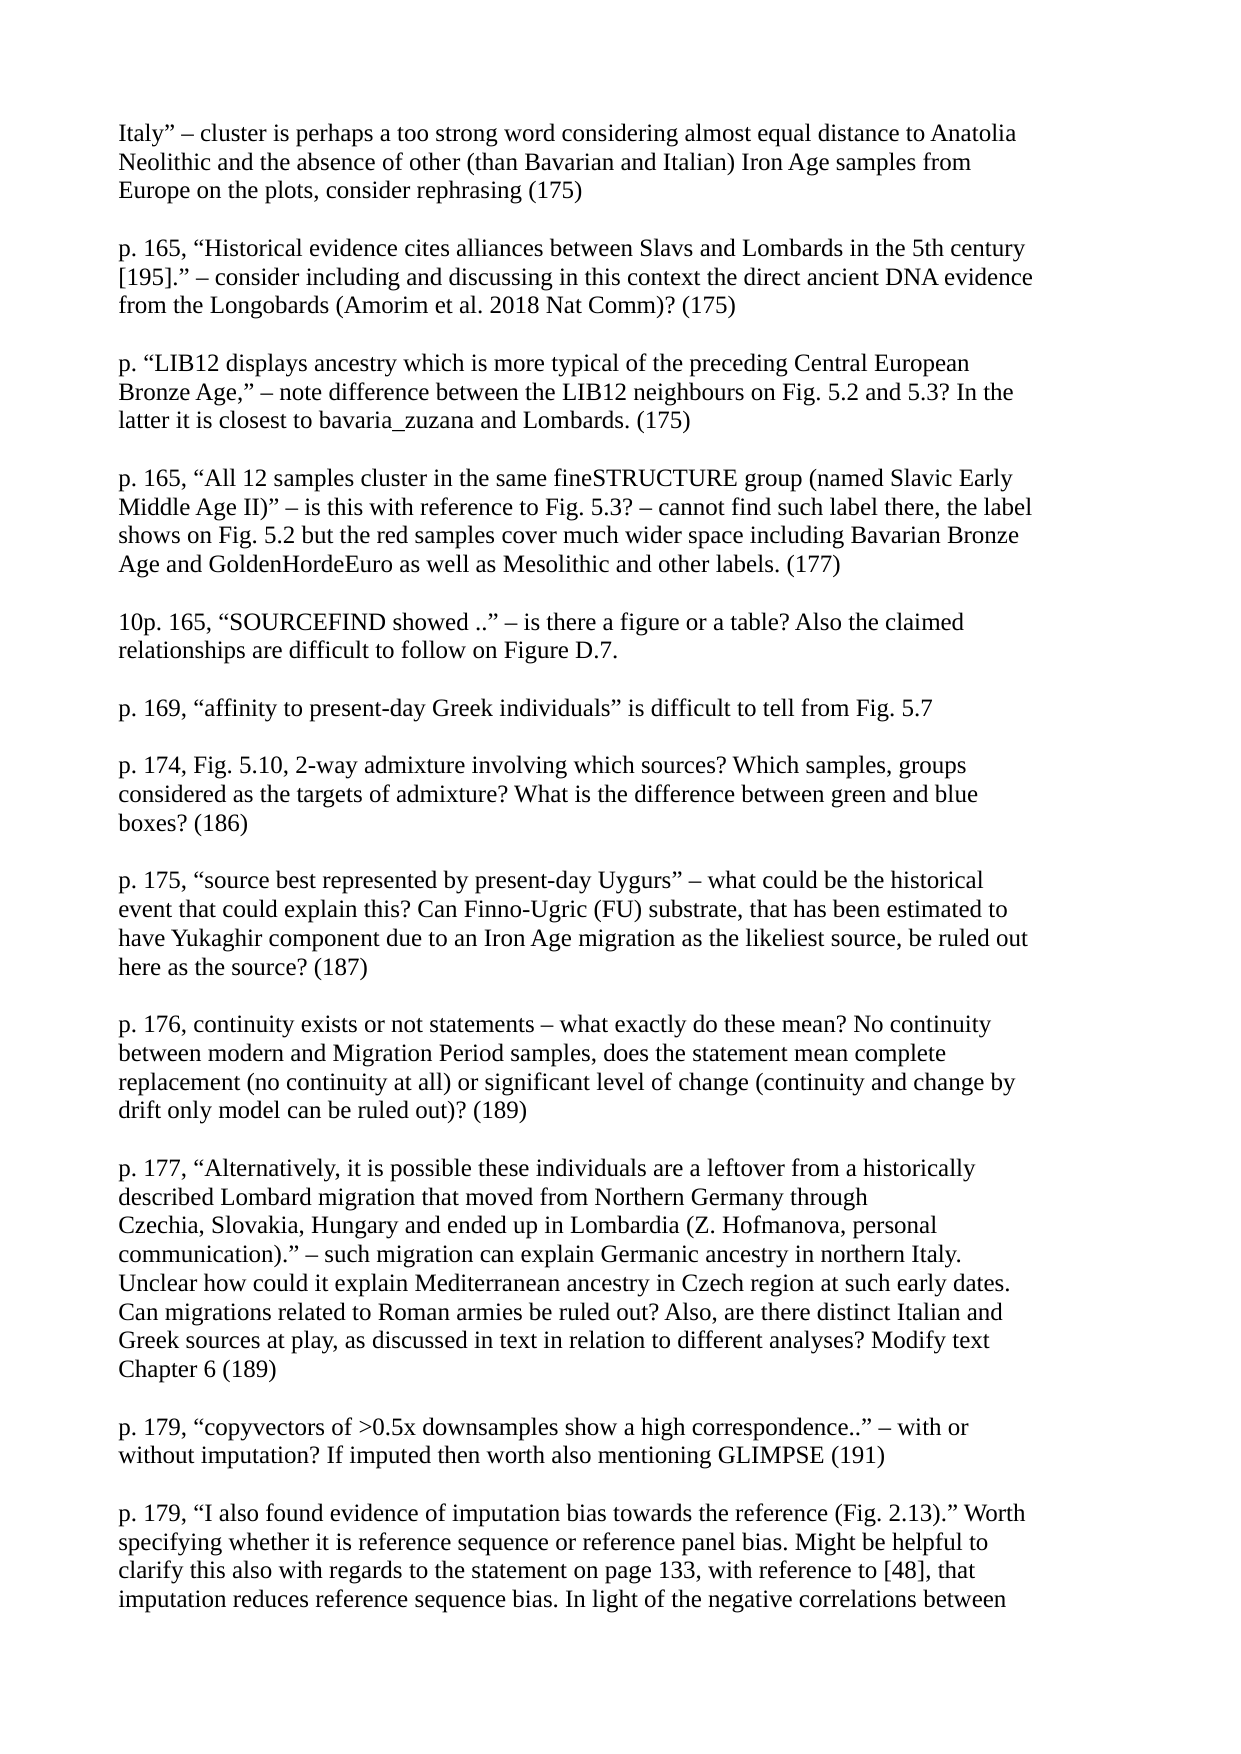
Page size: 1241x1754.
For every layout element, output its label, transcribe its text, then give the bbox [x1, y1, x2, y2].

text imputation reduces reference sequence bias. In light of the negative correlations between [118, 1584, 1122, 1613]
text event that could explain this? Can Finno-Ugric (FU) substrate, that has been estimated to [118, 894, 1122, 923]
text p. 169, “affinity to present-day Greek individuals” is difficult to tell from Fig. 5.7 [118, 693, 1122, 722]
text p. 165, “All 12 samples cluster in the same fineSTRUCTURE group (named Slavic Early [118, 463, 1122, 492]
text specifying whether it is reference sequence or reference panel bias. Might be helpful to [118, 1527, 1122, 1556]
text p. 176, continuity exists or not statements – what exactly do these mean? No continuity [118, 1009, 1122, 1038]
text p. 179, “I also found evidence of imputation bias towards the reference (Fig. 2.13).” Worth [118, 1498, 1122, 1527]
text Italy” – cluster is perhaps a too strong word considering almost equal distance to Anatolia [118, 118, 1122, 147]
text p. 165, “Historical evidence cites alliances between Slavs and Lombards in the 5th century [118, 233, 1122, 262]
text p. 174, Fig. 5.10, 2-way admixture involving which sources? Which samples, groups [118, 751, 1122, 779]
text p. “LIB12 displays ancestry which is more typical of the preceding Central European [118, 348, 1122, 377]
text p. 175, “source best represented by present-day Uygurs” – what could be the historical [118, 866, 1122, 894]
text latter it is closest to bavaria_zuzana and Lombards. (175) [118, 406, 1122, 434]
text shows on Fig. 5.2 but the red samples cover much wider space including Bavarian Bronze [118, 521, 1122, 549]
text drift only model can be ruled out)? (189) [118, 1096, 1122, 1124]
text p. 179, “copyvectors of >0.5x downsamples show a high correspondence..” – with or [118, 1412, 1122, 1441]
text Unclear how could it explain Mediterranean ancestry in Czech region at such early dates. [118, 1268, 1122, 1297]
text boxes? (186) [118, 808, 1122, 837]
text Bronze Age,” – note difference between the LIB12 neighbours on Fig. 5.2 and 5.3? In the [118, 377, 1122, 406]
text relationships are difficult to follow on Figure D.7. [118, 636, 1122, 664]
text replacement (no continuity at all) or significant level of change (continuity and change by [118, 1067, 1122, 1096]
text Middle Age II)” – is this with reference to Fig. 5.3? – cannot find such label there, the label [118, 492, 1122, 521]
text Can migrations related to Roman armies be ruled out? Also, are there distinct Italian and [118, 1297, 1122, 1326]
text 10p. 165, “SOURCEFIND showed ..” – is there a figure or a table? Also the claimed [118, 607, 1122, 636]
text have Yukaghir component due to an Iron Age migration as the likeliest source, be ruled out [118, 923, 1122, 952]
text without imputation? If imputed then worth also mentioning GLIMPSE (191) [118, 1441, 1122, 1469]
text described Lombard migration that moved from Northern Germany through [118, 1182, 1122, 1211]
text Europe on the plots, consider rephrasing (175) [118, 176, 1122, 204]
text Age and GoldenHordeEuro as well as Mesolithic and other labels. (177) [118, 549, 1122, 578]
text p. 177, “Alternatively, it is possible these individuals are a leftover from a historically [118, 1153, 1122, 1182]
text from the Longobards (Amorim et al. 2018 Nat Comm)? (175) [118, 291, 1122, 319]
text clarify this also with regards to the statement on page 133, with reference to [48], that [118, 1556, 1122, 1584]
text between modern and Migration Period samples, does the statement mean complete [118, 1038, 1122, 1067]
text communication).” – such migration can explain Germanic ancestry in northern Italy. [118, 1239, 1122, 1268]
text Greek sources at play, as discussed in text in relation to different analyses? Modify text [118, 1326, 1122, 1354]
text here as the source? (187) [118, 952, 1122, 981]
text Czechia, Slovakia, Hungary and ended up in Lombardia (Z. Hofmanova, personal [118, 1211, 1122, 1239]
text Neolithic and the absence of other (than Bavarian and Italian) Iron Age samples from [118, 147, 1122, 176]
text Chapter 6 (189) [118, 1354, 1122, 1383]
text [195].” – consider including and discussing in this context the direct ancient DNA evidence [118, 262, 1122, 291]
text considered as the targets of admixture? What is the difference between green and blue [118, 779, 1122, 808]
